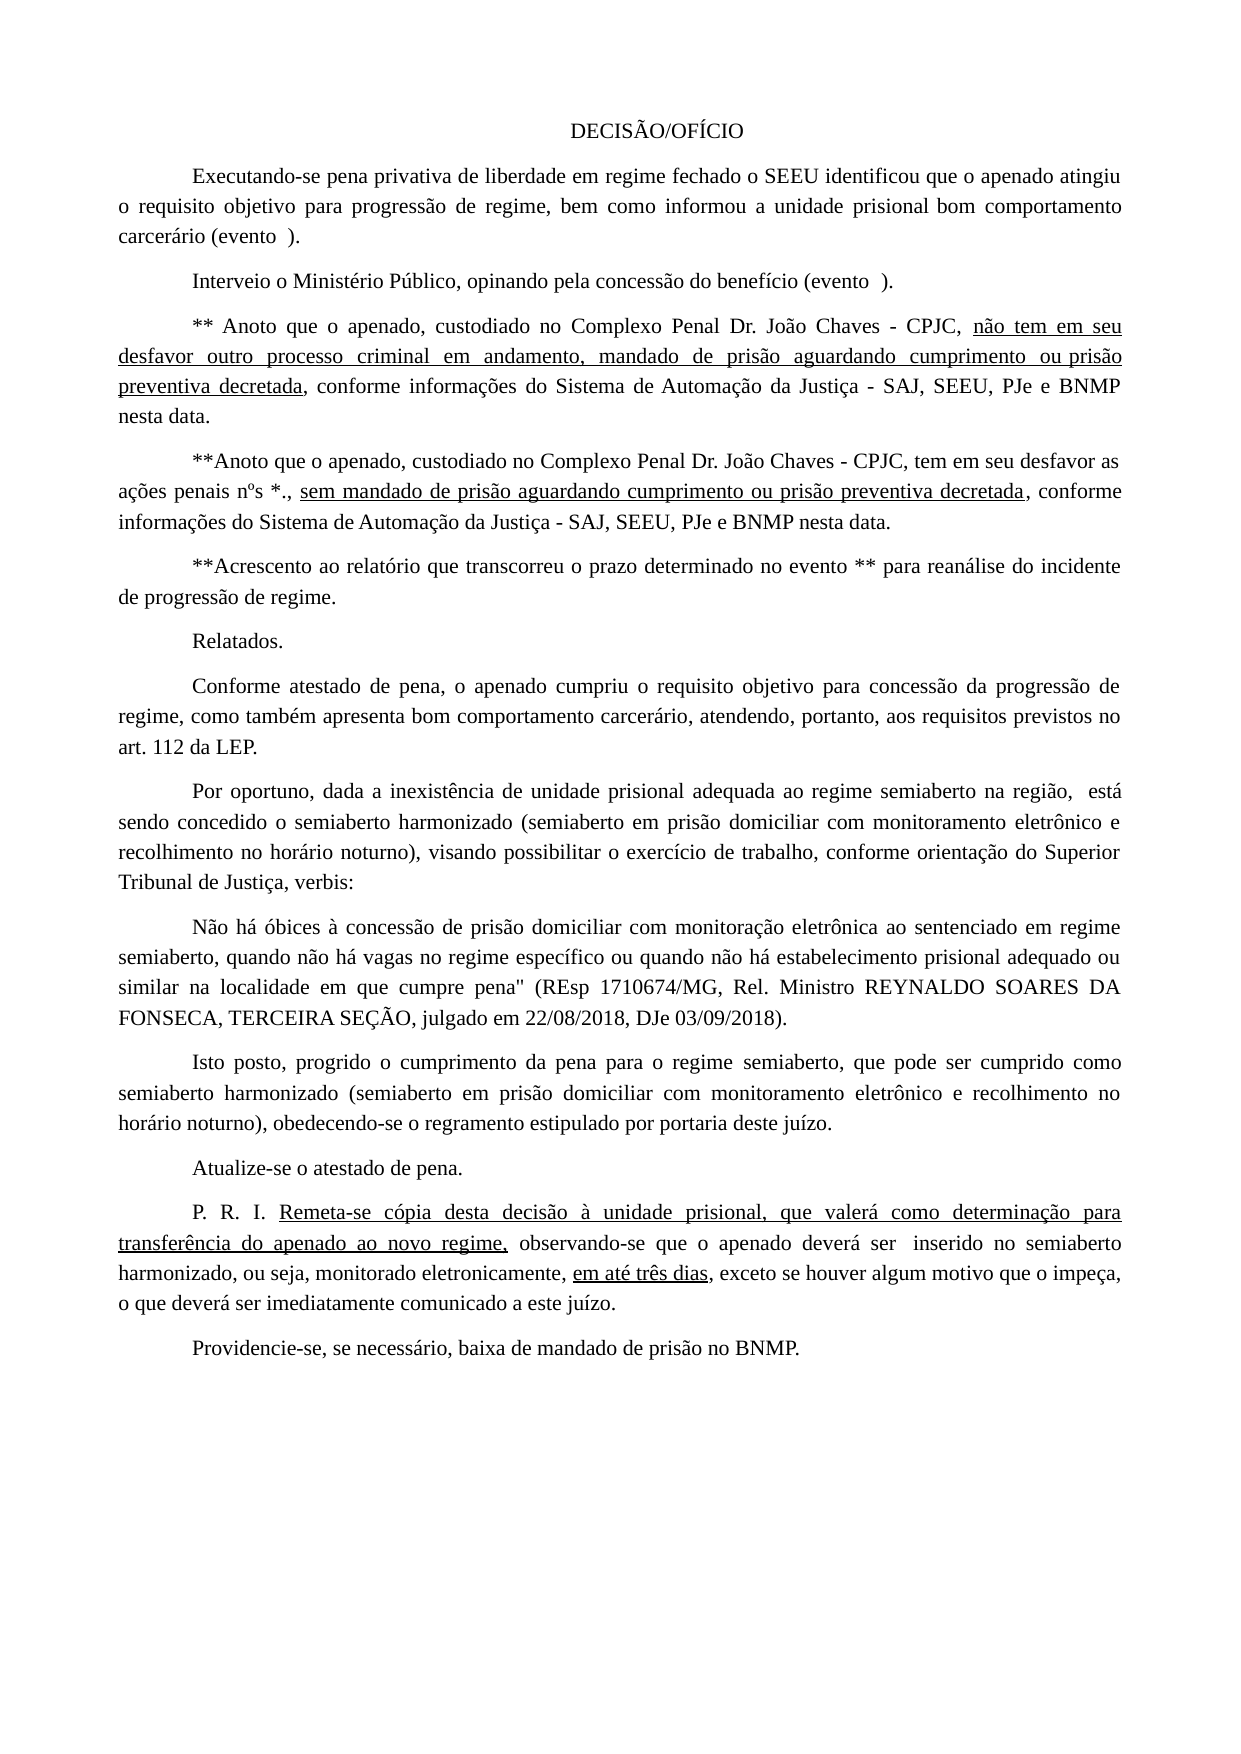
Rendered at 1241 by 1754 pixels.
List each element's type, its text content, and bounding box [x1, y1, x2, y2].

text preventiva decretada, conforme informações do Sistema de Automação da Justiça - SAJ, SEEU, PJe e BNMP nesta data. [118, 366, 1122, 429]
text Isto posto, progrido o cumprimento da pena para o regime semiaberto, que pode ser cumprido como semiaberto harmonizado (semiaberto em prisão domiciliar com monitoramento eletrônico e recolhimento no horário noturno), obedecendo-se o regramento estipulado por portaria deste juízo. [118, 1049, 1122, 1135]
text Executando-se pena privativa de liberdade em regime fechado o SEEU identificou que o apenado atingiu o requisito objetivo para progressão de regime, bem como informou a unidade prisional bom comportamento carcerário (evento ). [118, 163, 1122, 248]
text Atualize-se o atestado de pena. [118, 1154, 1122, 1180]
text **Acrescento ao relatório que transcorreu o prazo determinado no evento ** para reanálise do incidente de progressão de regime. [118, 553, 1122, 609]
text DECISÃO/OFÍCIO [118, 118, 1122, 143]
text Não há óbices à concessão de prisão domiciliar com monitoração eletrônica ao sentenciado em regime semiaberto, quando não há vagas no regime específico ou quando não há estabelecimento prisional adequado ou similar na localidade em que cumpre pena" (REsp 1710674/MG, Rel. Ministro REYNALDO SOARES DA FONSECA, TERCEIRA SEÇÃO, julgado em 22/08/2018, DJe 03/09/2018). [118, 914, 1122, 1030]
text Conforme atestado de pena, o apenado cumpriu o requisito objetivo para concessão da progressão de regime, como também apresenta bom comportamento carcerário, atendendo, portanto, aos requisitos previstos no art. 112 da LEP. [118, 673, 1122, 759]
text Relatados. [118, 628, 1122, 654]
text Interveio o Ministério Público, opinando pela concessão do benefício (evento ). [118, 268, 1122, 293]
text Providencie-se, se necessário, baixa de mandado de prisão no BNMP. [118, 1335, 1122, 1360]
text Por oportuno, dada a inexistência de unidade prisional adequada ao regime semiaberto na região, está sendo concedido o semiaberto harmonizado (semiaberto em prisão domiciliar com monitoramento eletrônico e recolhimento no horário noturno), visando possibilitar o exercício de trabalho, conforme orientação do Superior Tribunal de Justiça, verbis: [118, 778, 1122, 894]
text **Anoto que o apenado, custodiado no Complexo Penal Dr. João Chaves - CPJC, tem em seu desfavor as ações penais nºs *., sem mandado de prisão aguardando cumprimento ou prisão preventiva decretada, conforme informações do Sistema de Automação da Justiça - SAJ, SEEU, PJe e BNMP nesta data. [118, 448, 1122, 534]
text P. R. I. Remeta-se cópia desta decisão à unidade prisional, que valerá como determinação para transferência do apenado ao novo regime, observando-se que o apenado deverá ser inserido no semiaberto harmonizado, ou seja, monitorado eletronicamente, em até três dias, exceto se houver algum motivo que o impeça, o que deverá ser imediatamente comunicado a este juízo. [118, 1199, 1122, 1315]
text ** Anoto que o apenado, custodiado no Complexo Penal Dr. João Chaves - CPJC, não tem em seu desfavor outro processo criminal em andamento, mandado de prisão aguardando cumprimento ou prisão [118, 313, 1122, 365]
